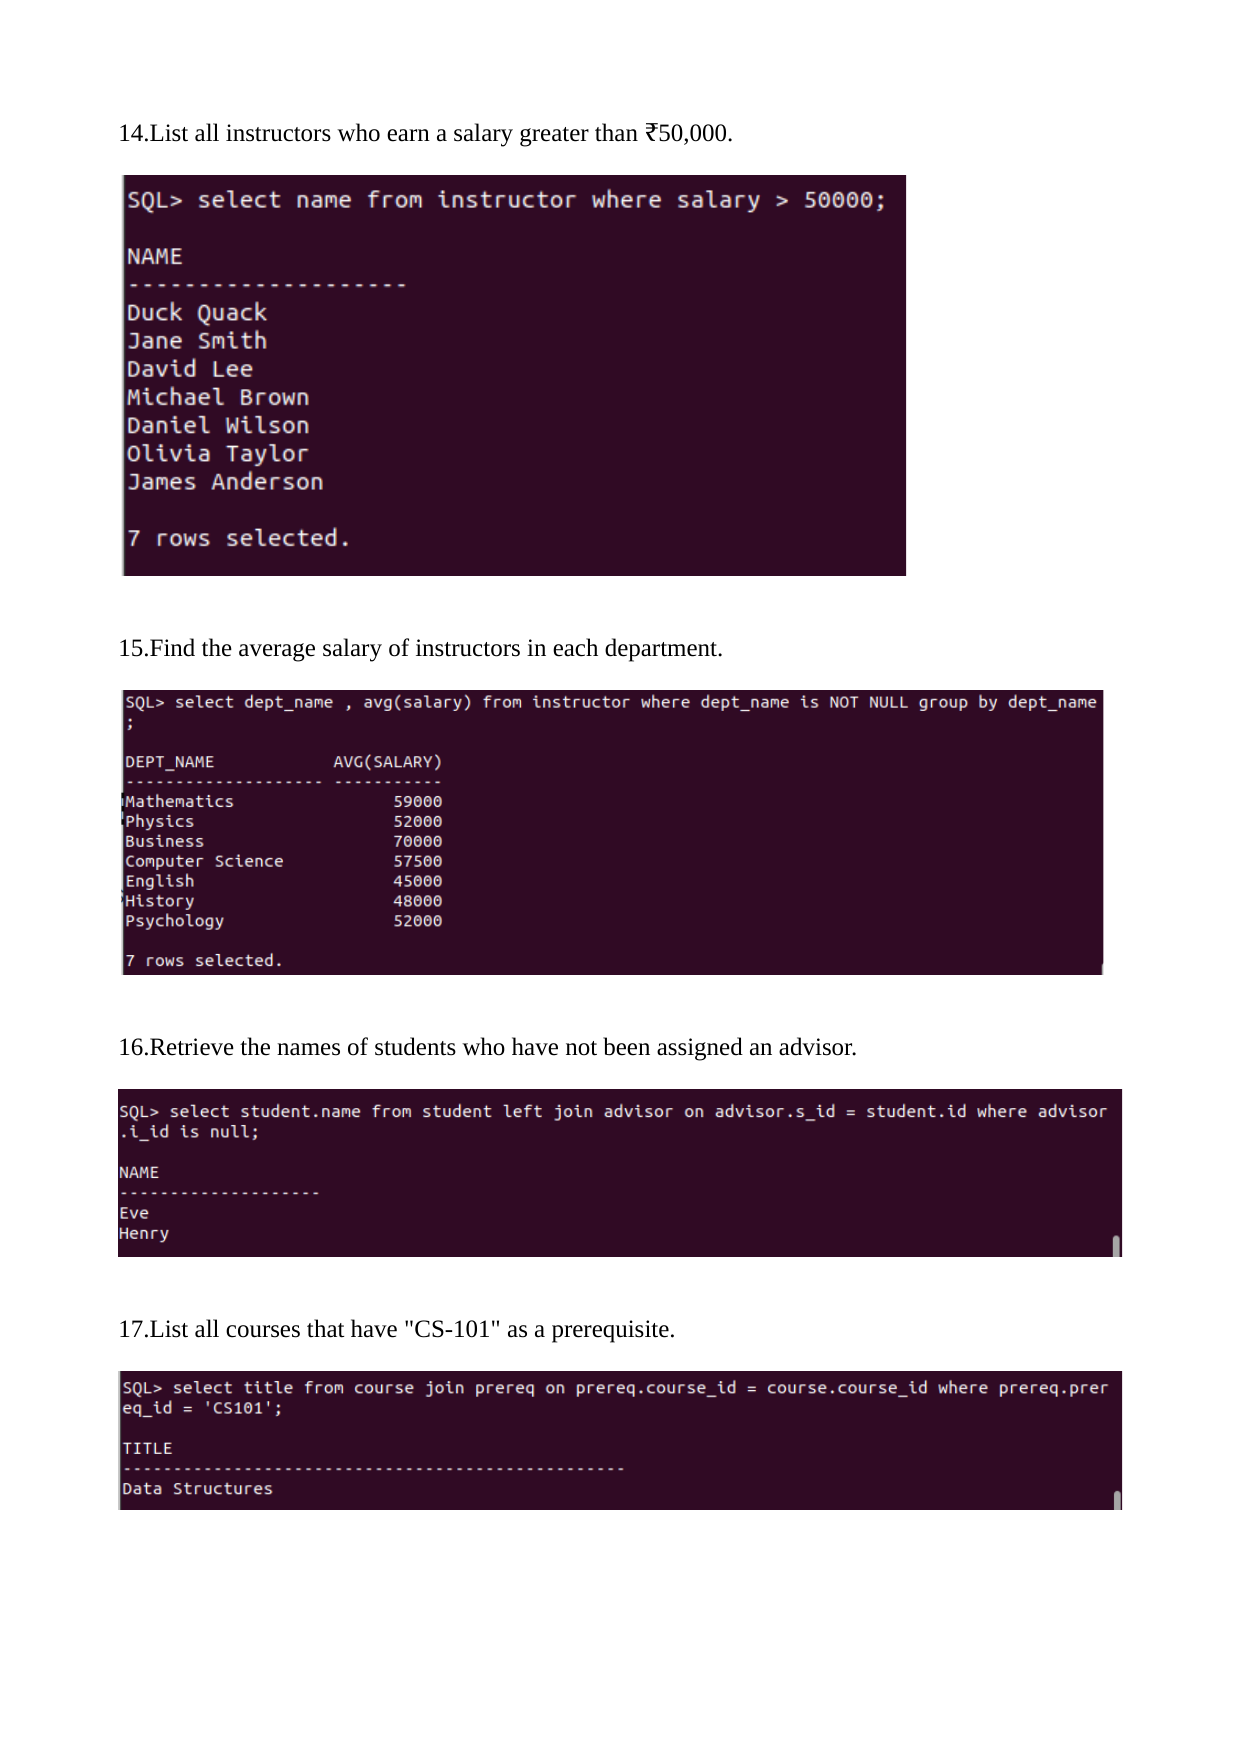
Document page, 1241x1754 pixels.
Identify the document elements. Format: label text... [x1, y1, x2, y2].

picture [121, 690, 1104, 975]
picture [121, 175, 907, 576]
text 14.​List all instructors who earn a salary greater than ₹50,000. [118, 118, 1122, 147]
text 16.​Retrieve the names of students who have not been assigned an advisor. [118, 1032, 1122, 1061]
text 15.​Find the average salary of instructors in each department. [118, 633, 1122, 662]
text 17.​List all courses that have "CS-101" as a prerequisite. [118, 1314, 1122, 1343]
picture [118, 1089, 1123, 1257]
picture [118, 1371, 1123, 1510]
